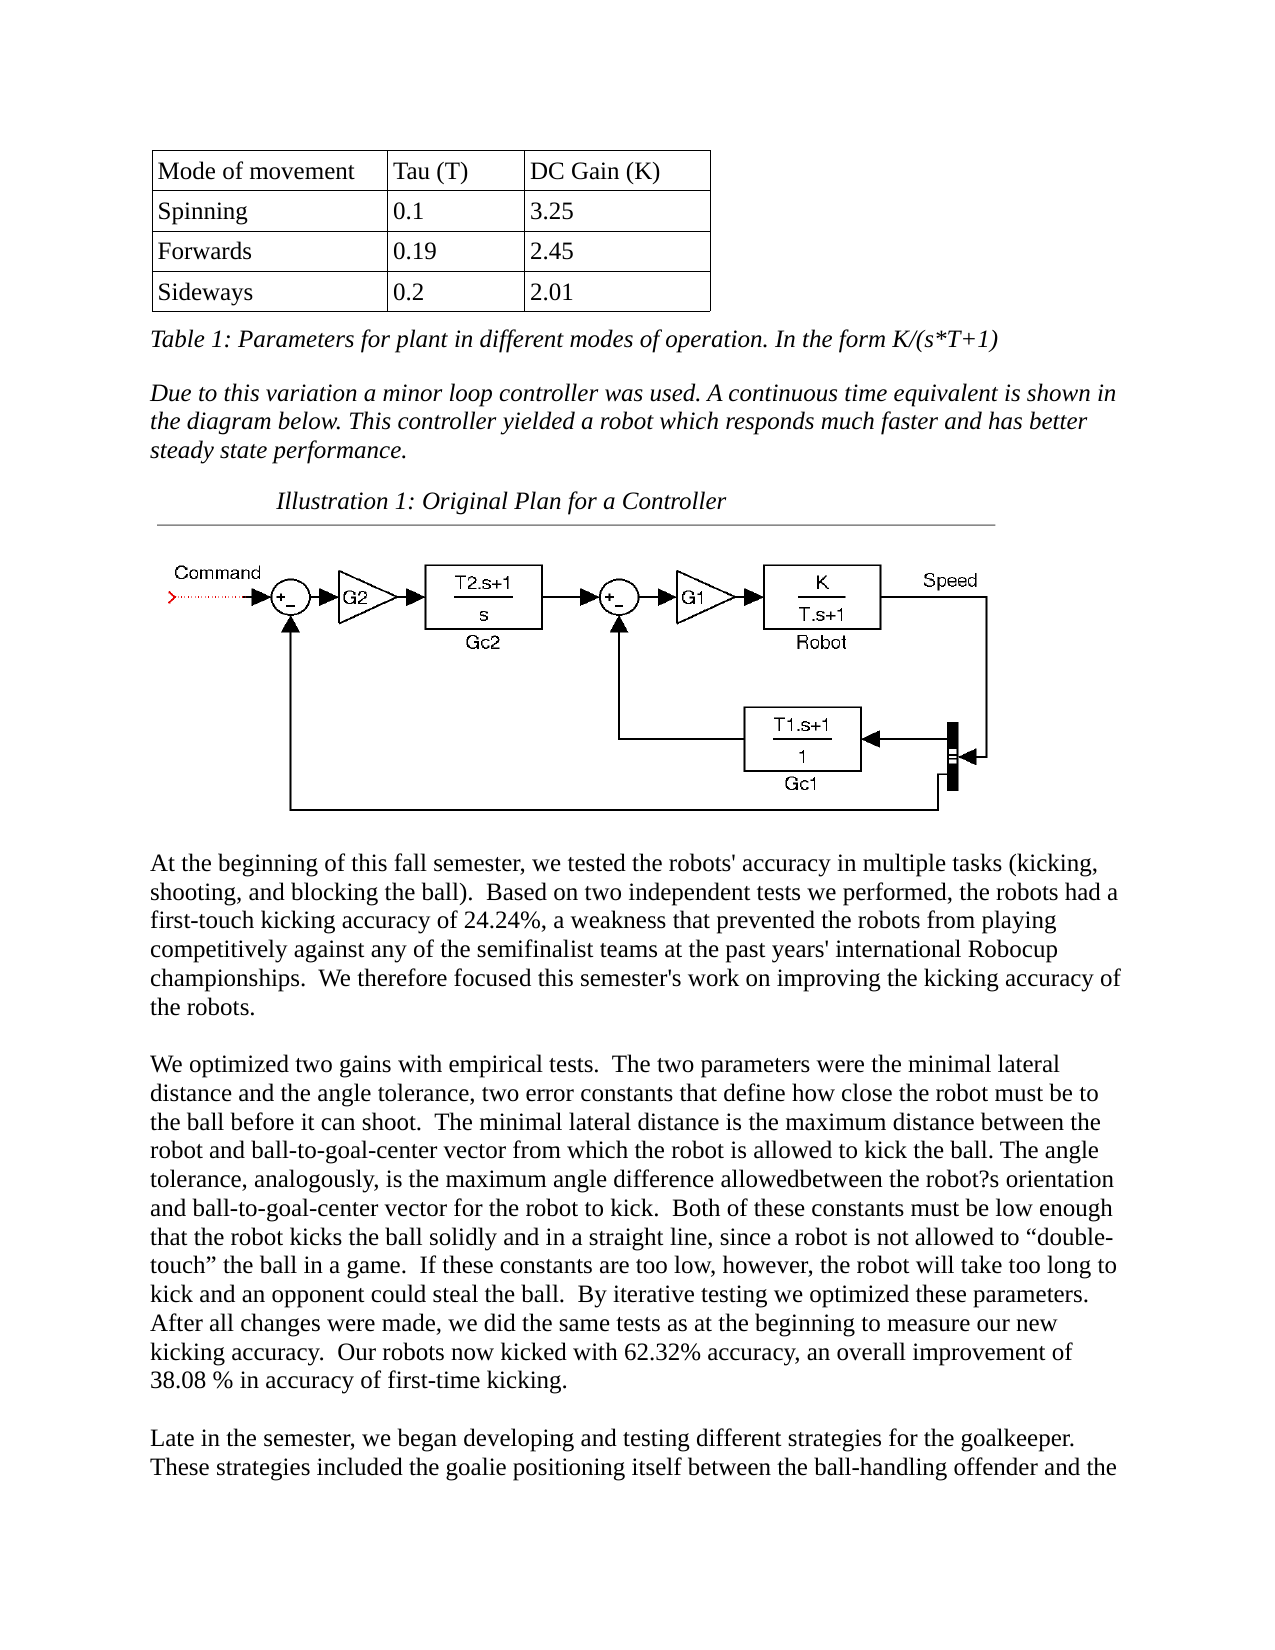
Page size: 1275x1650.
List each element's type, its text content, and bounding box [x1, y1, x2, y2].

text Late in the semester, we began developing and testing different strategies for the goalkeeper. These strategies included the goalie positioning itself between the ball-handling offender and the [150, 1423, 1125, 1480]
table_cell 0.20 [388, 272, 524, 311]
table_cell Sideways [153, 272, 387, 311]
table_header Mode of movement [153, 151, 387, 190]
table_cell 2.01 [525, 272, 710, 311]
table_header DC Gain (K) [525, 151, 710, 190]
picture [157, 524, 996, 848]
table_cell 0.19 [388, 232, 524, 271]
table_header Tau (T) [388, 151, 524, 190]
table_cell 3.25 [525, 191, 710, 231]
text Illustration 1: Original Plan for a Controller [276, 486, 1114, 514]
text Due to this variation a minor loop controller was used. A continuous time equivalent is shown in the diagram below. This controller yielded a robot which responds much faster and has better steady state performance. [150, 378, 1125, 464]
table_cell 2.45 [525, 232, 710, 271]
text We optimized two gains with empirical tests. The two parameters were the minimal lateral distance and the angle tolerance, two error constants that define how close the robot must be to the ball before it can shoot. The minimal lateral distance is the maximum distance between the robot and ball-to-goal-center vector from which the robot is allowed to kick the ball. The angle tolerance, analogously, is the maximum angle difference allowedbetween the robot?s orientation and ball-to-goal-center vector for the robot to kick. Both of these constants must be low enough that the robot kicks the ball solidly and in a straight line, since a robot is not allowed to “double-touch” the ball in a game. If these constants are too low, however, the robot will take too long to kick and an opponent could steal the ball. By iterative testing we optimized these parameters. After all changes were made, we did the same tests as at the beginning to measure our new kicking accuracy. Our robots now kicked with 62.32% accuracy, an overall improvement of 38.08 % in accuracy of first-time kicking. [150, 1049, 1125, 1394]
text At the beginning of this fall semester, we tested the robots' accuracy in multiple tasks (kicking, shooting, and blocking the ball). Based on two independent tests we performed, the robots had a first-touch kicking accuracy of 24.24%, a weakness that prevented the robots from playing competitively against any of the semifinalist teams at the past years' international Robocup championships. We therefore focused this semester's work on improving the kicking accuracy of the robots. [150, 473, 1125, 1020]
table_cell Forwards [153, 232, 387, 271]
text Table 1: Parameters for plant in different modes of operation. In the form K/(s*T+1) [150, 324, 1125, 353]
table_cell Spinning [153, 191, 387, 231]
table_cell 0.1 [388, 191, 524, 231]
